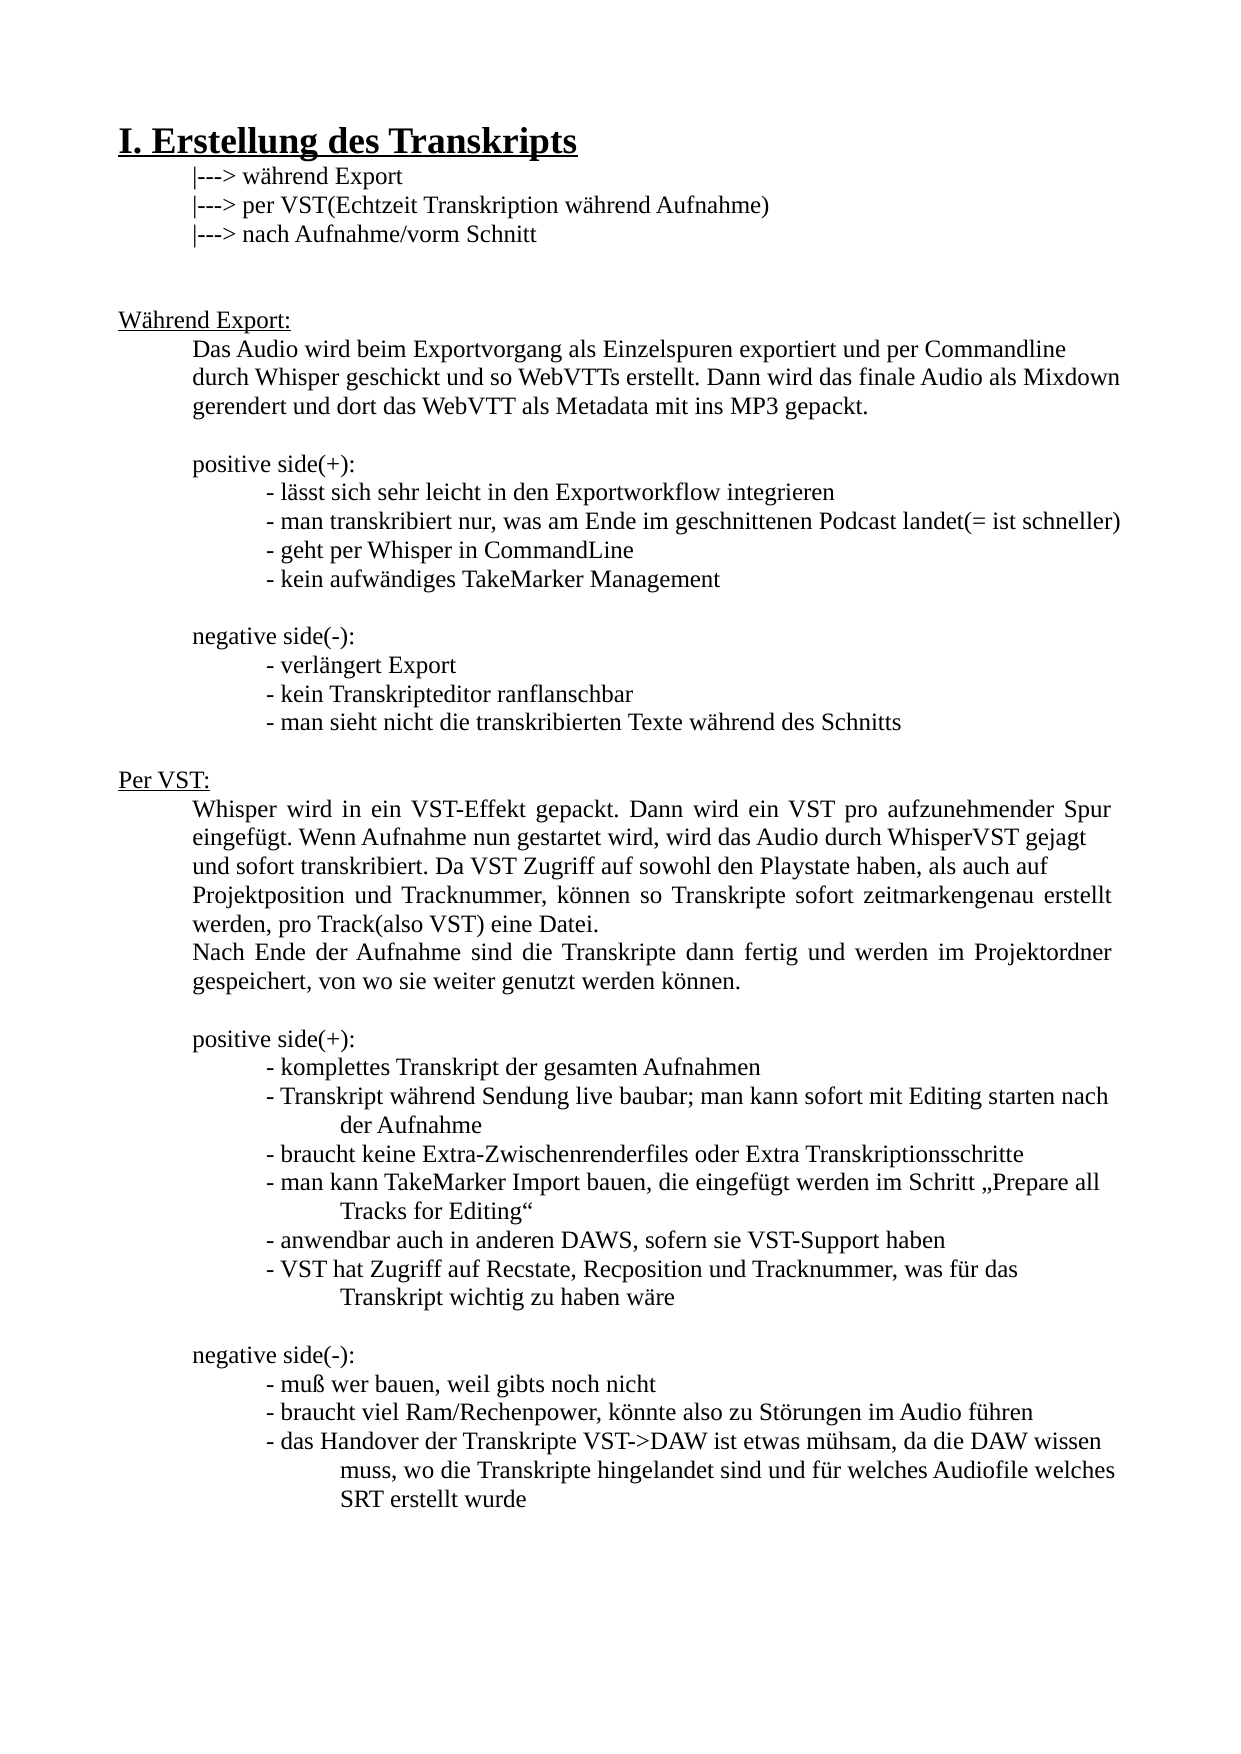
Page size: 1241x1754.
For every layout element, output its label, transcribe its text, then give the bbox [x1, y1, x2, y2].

text - lässt sich sehr leicht in den Exportworkflow integrieren [118, 477, 1122, 506]
text positive side(+): [118, 449, 1122, 477]
text positive side(+): [118, 1024, 1122, 1052]
text Whisper wird in ein VST-Effekt gepackt. Dann wird ein VST pro aufzunehmender Spur eingefügt. Wenn Aufnahme nun gestartet wird, wird das Audio durch WhisperVST gejagt [118, 794, 1122, 851]
text Projektposition und Tracknummer, können so Transkripte sofort zeitmarkengenau erstellt werden, pro Track(also VST) eine Datei. [118, 880, 1122, 937]
text |---> während Export [118, 161, 1122, 190]
text Per VST: [118, 765, 1122, 794]
text |---> per VST(Echtzeit Transkription während Aufnahme) [118, 190, 1122, 219]
text negative side(-): [118, 621, 1122, 650]
text - Transkript während Sendung live baubar; man kann sofort mit Editing starten nach der Aufnahme [118, 1081, 1122, 1139]
text - verlängert Export [118, 650, 1122, 679]
text und sofort transkribiert. Da VST Zugriff auf sowohl den Playstate haben, als auch auf [118, 851, 1122, 880]
text negative side(-): [118, 1340, 1122, 1369]
text - braucht viel Ram/Rechenpower, könnte also zu Störungen im Audio führen [118, 1397, 1122, 1426]
text - kein aufwändiges TakeMarker Management [118, 564, 1122, 592]
text - komplettes Transkript der gesamten Aufnahmen [118, 1052, 1122, 1081]
text - geht per Whisper in CommandLine [118, 535, 1122, 564]
text - anwendbar auch in anderen DAWS, sofern sie VST-Support haben [118, 1225, 1122, 1254]
text - das Handover der Transkripte VST->DAW ist etwas mühsam, da die DAW wissen muss, wo die Transkripte hingelandet sind und für welches Audiofile welches SRT erstellt wurde [118, 1426, 1122, 1512]
text - man sieht nicht die transkribierten Texte während des Schnitts [118, 707, 1122, 736]
text - man transkribiert nur, was am Ende im geschnittenen Podcast landet(= ist schneller) [118, 506, 1122, 535]
text - VST hat Zugriff auf Recstate, Recposition und Tracknummer, was für das Transkript wichtig zu haben wäre [118, 1254, 1122, 1311]
text I. Erstellung des Transkripts [118, 118, 1122, 161]
text Nach Ende der Aufnahme sind die Transkripte dann fertig und werden im Projektordner gespeichert, von wo sie weiter genutzt werden können. [118, 937, 1122, 995]
text Das Audio wird beim Exportvorgang als Einzelspuren exportiert und per Commandline durch Whisper geschickt und so WebVTTs erstellt. Dann wird das finale Audio als Mixdown gerendert und dort das WebVTT als Metadata mit ins MP3 gepackt. [118, 334, 1122, 420]
text - braucht keine Extra-Zwischenrenderfiles oder Extra Transkriptionsschritte [118, 1139, 1122, 1167]
text - man kann TakeMarker Import bauen, die eingefügt werden im Schritt „Prepare all Tracks for Editing“ [118, 1167, 1122, 1225]
text Während Export: [118, 305, 1122, 334]
text |---> nach Aufnahme/vorm Schnitt [118, 219, 1122, 247]
text - muß wer bauen, weil gibts noch nicht [118, 1369, 1122, 1397]
text - kein Transkripteditor ranflanschbar [118, 679, 1122, 707]
